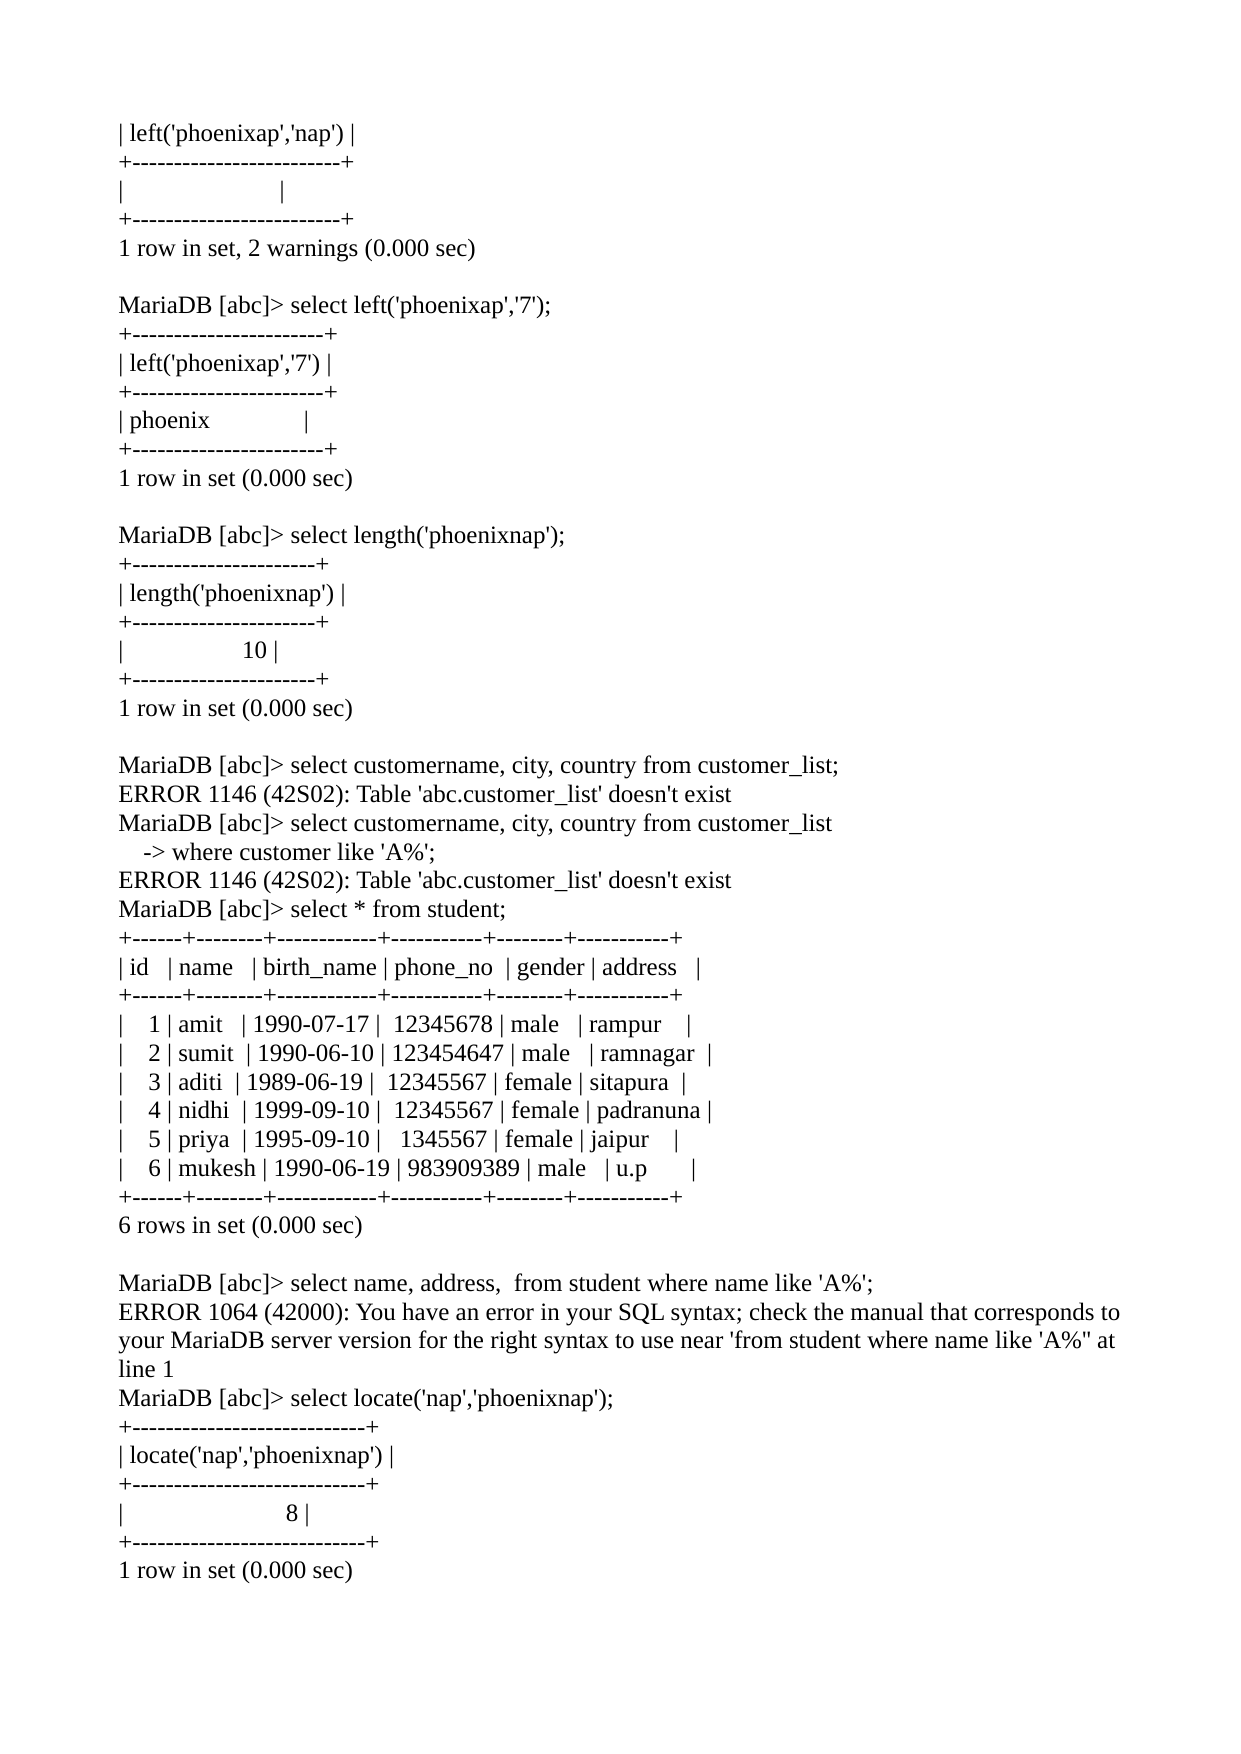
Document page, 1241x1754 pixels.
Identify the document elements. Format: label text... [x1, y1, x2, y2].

text | id | name | birth_name | phone_no | gender | address | [118, 952, 1122, 981]
text +-----------------------+ [118, 377, 1122, 406]
text +----------------------------+ [118, 1412, 1122, 1441]
text 1 row in set, 2 warnings (0.000 sec) [118, 233, 1122, 262]
text | 3 | aditi | 1989-06-19 | 12345567 | female | sitapura | [118, 1067, 1122, 1096]
text +----------------------+ [118, 607, 1122, 636]
text | left('phoenixap','7') | [118, 348, 1122, 377]
text ERROR 1146 (42S02): Table 'abc.customer_list' doesn't exist [118, 866, 1122, 894]
text MariaDB [abc]> select left('phoenixap','7'); [118, 291, 1122, 319]
text +-----------------------+ [118, 434, 1122, 463]
text 6 rows in set (0.000 sec) [118, 1211, 1122, 1239]
text +----------------------------+ [118, 1527, 1122, 1556]
text MariaDB [abc]> select name, address, from student where name like 'A%'; [118, 1268, 1122, 1297]
text +----------------------+ [118, 549, 1122, 578]
text +------+--------+------------+-----------+--------+-----------+ [118, 981, 1122, 1009]
text 1 row in set (0.000 sec) [118, 463, 1122, 492]
text ERROR 1146 (42S02): Table 'abc.customer_list' doesn't exist [118, 779, 1122, 808]
text MariaDB [abc]> select * from student; [118, 894, 1122, 923]
text MariaDB [abc]> select customername, city, country from customer_list [118, 808, 1122, 837]
text | 2 | sumit | 1990-06-10 | 123454647 | male | ramnagar | [118, 1038, 1122, 1067]
text | phoenix | [118, 406, 1122, 434]
text | left('phoenixap','nap') | [118, 118, 1122, 147]
text +-------------------------+ [118, 204, 1122, 233]
text ERROR 1064 (42000): You have an error in your SQL syntax; check the manual that corresponds to your MariaDB server version for the right syntax to use near 'from student where name like 'A%'' at line 1 [118, 1297, 1122, 1383]
text MariaDB [abc]> select length('phoenixnap'); [118, 521, 1122, 549]
text | | [118, 176, 1122, 204]
text 1 row in set (0.000 sec) [118, 1556, 1122, 1584]
text | length('phoenixnap') | [118, 578, 1122, 607]
text +-----------------------+ [118, 319, 1122, 348]
text +-------------------------+ [118, 147, 1122, 176]
text +------+--------+------------+-----------+--------+-----------+ [118, 923, 1122, 952]
text +------+--------+------------+-----------+--------+-----------+ [118, 1182, 1122, 1211]
text -> where customer like 'A%'; [118, 837, 1122, 866]
text | 5 | priya | 1995-09-10 | 1345567 | female | jaipur | [118, 1124, 1122, 1153]
text MariaDB [abc]> select customername, city, country from customer_list; [118, 751, 1122, 779]
text +----------------------+ [118, 664, 1122, 693]
text | 8 | [118, 1498, 1122, 1527]
text MariaDB [abc]> select locate('nap','phoenixnap'); [118, 1383, 1122, 1412]
text 1 row in set (0.000 sec) [118, 693, 1122, 722]
text +----------------------------+ [118, 1469, 1122, 1498]
text | 10 | [118, 636, 1122, 664]
text | 4 | nidhi | 1999-09-10 | 12345567 | female | padranuna | [118, 1096, 1122, 1124]
text | locate('nap','phoenixnap') | [118, 1441, 1122, 1469]
text | 6 | mukesh | 1990-06-19 | 983909389 | male | u.p | [118, 1153, 1122, 1182]
text | 1 | amit | 1990-07-17 | 12345678 | male | rampur | [118, 1009, 1122, 1038]
